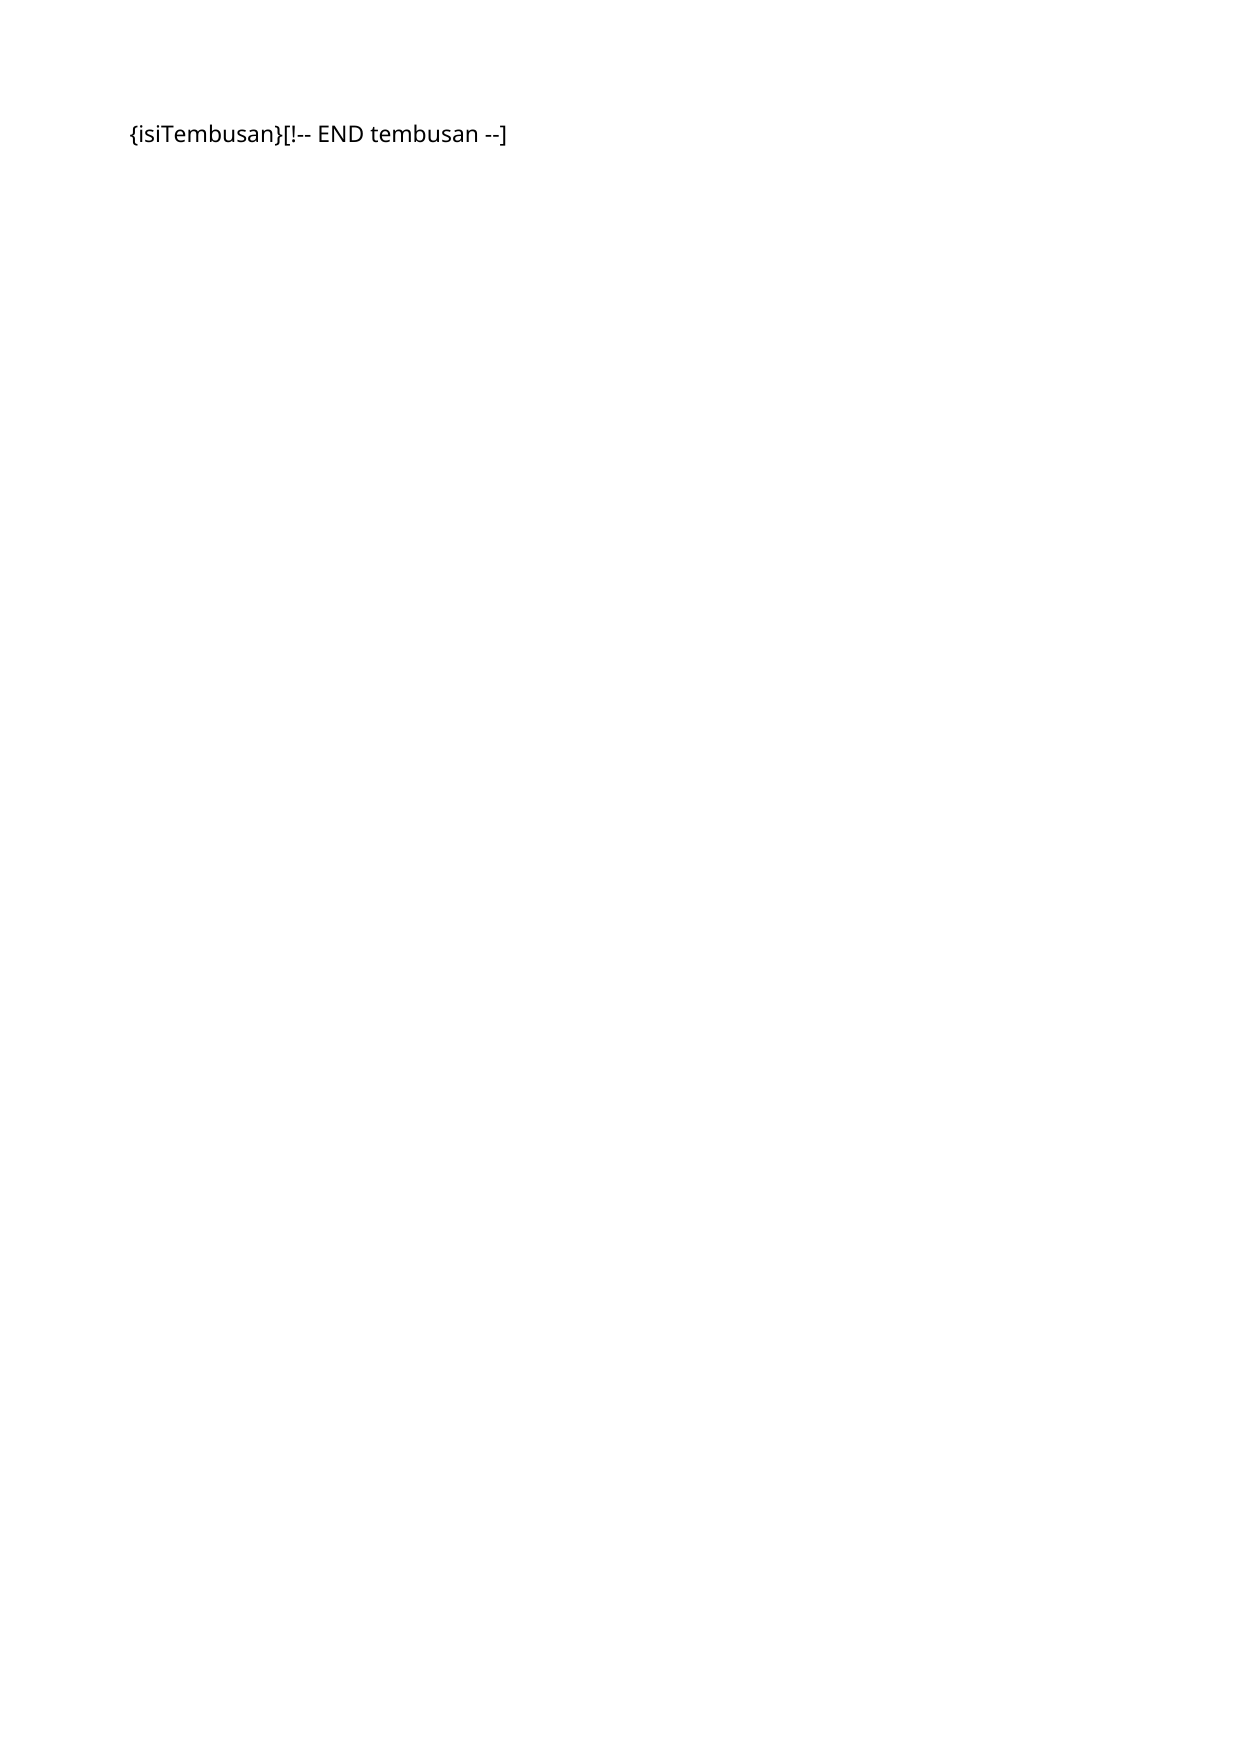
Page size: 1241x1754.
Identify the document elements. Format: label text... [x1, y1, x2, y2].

table_cell {isiTembusan}[!-- END tembusan --] [118, 118, 1124, 149]
